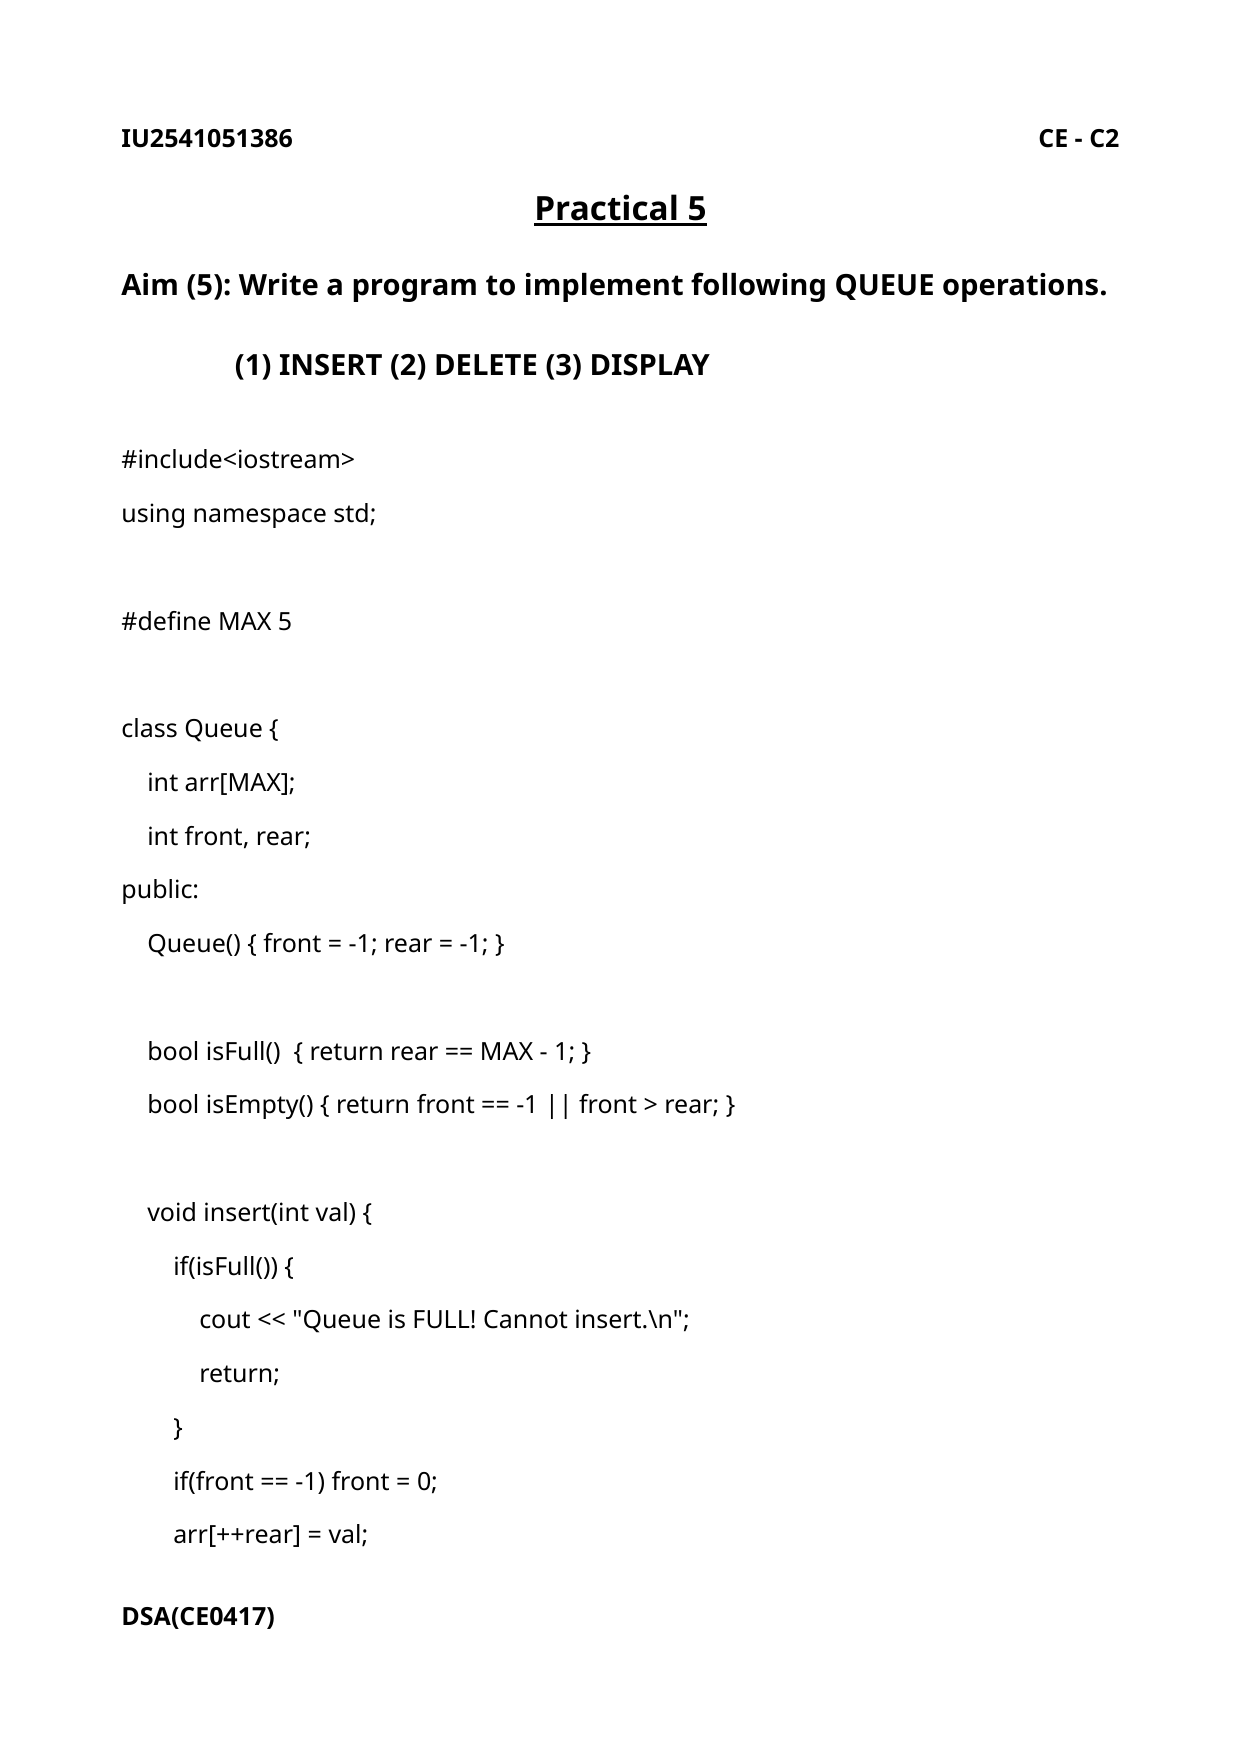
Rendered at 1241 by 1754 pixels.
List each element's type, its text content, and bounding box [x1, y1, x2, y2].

text cout << "Queue is FULL! Cannot insert.\n"; [121, 1302, 1119, 1336]
text if(front == -1) front = 0; [121, 1463, 1119, 1497]
text #define MAX 5 [121, 603, 1119, 637]
text int arr[MAX]; [121, 764, 1119, 798]
text (1) INSERT (2) DELETE (3) DISPLAY [121, 344, 1119, 384]
text int front, rear; [121, 818, 1119, 852]
text using namespace std; [121, 496, 1119, 530]
text #include<iostream> [121, 442, 1119, 476]
text return; [121, 1356, 1119, 1390]
text } [121, 1409, 1119, 1443]
text Aim (5): Write a program to implement following QUEUE operations. [121, 265, 1119, 304]
text Practical 5 [121, 185, 1119, 231]
text Queue() { front = -1; rear = -1; } [121, 926, 1119, 960]
text bool isEmpty() { return front == -1 || front > rear; } [121, 1087, 1119, 1121]
text bool isFull() { return rear == MAX - 1; } [121, 1033, 1119, 1067]
text void insert(int val) { [121, 1194, 1119, 1228]
text arr[++rear] = val; [121, 1517, 1119, 1551]
text if(isFull()) { [121, 1248, 1119, 1282]
text public: [121, 872, 1119, 906]
text class Queue { [121, 711, 1119, 745]
